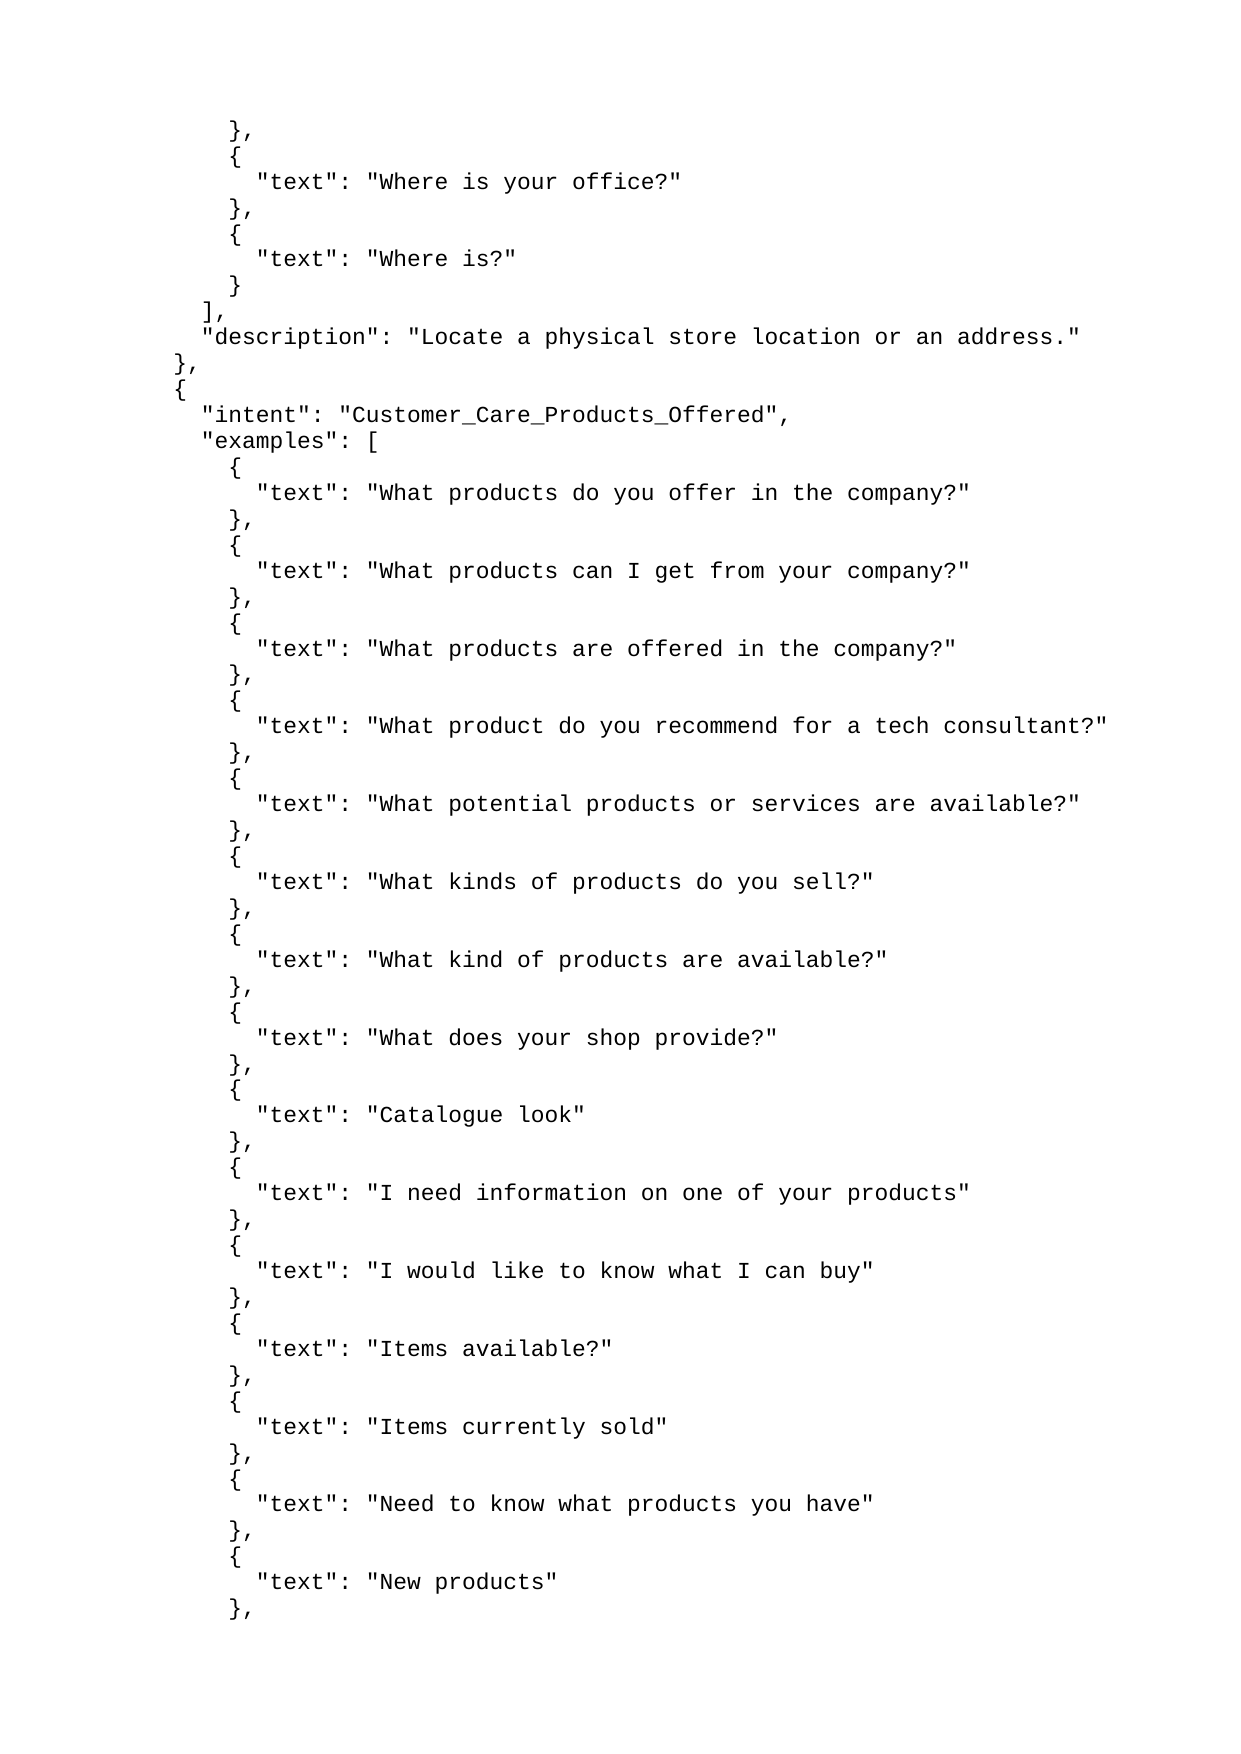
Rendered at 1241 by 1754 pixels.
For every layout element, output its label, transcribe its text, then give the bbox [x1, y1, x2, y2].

text }, [118, 1441, 1122, 1467]
text { [118, 922, 1122, 948]
text { [118, 1311, 1122, 1337]
text { [118, 767, 1122, 792]
text }, [118, 118, 1122, 144]
text }, [118, 818, 1122, 844]
text "text": "What does your shop provide?" [118, 1026, 1122, 1052]
text "text": "Where is your office?" [118, 170, 1122, 196]
text } [118, 274, 1122, 300]
text }, [118, 1285, 1122, 1311]
text "description": "Locate a physical store location or an address." [118, 326, 1122, 352]
text }, [118, 896, 1122, 922]
text { [118, 1467, 1122, 1493]
text "text": "Catalogue look" [118, 1104, 1122, 1130]
text "text": "I would like to know what I can buy" [118, 1259, 1122, 1285]
text { [118, 844, 1122, 870]
text { [118, 611, 1122, 637]
text "text": "Need to know what products you have" [118, 1493, 1122, 1519]
text { [118, 1000, 1122, 1026]
text }, [118, 663, 1122, 689]
text { [118, 1545, 1122, 1571]
text { [118, 533, 1122, 559]
text }, [118, 352, 1122, 377]
text { [118, 144, 1122, 170]
text { [118, 689, 1122, 715]
text "text": "What products are offered in the company?" [118, 637, 1122, 663]
text "text": "Where is?" [118, 248, 1122, 274]
text "text": "Items currently sold" [118, 1415, 1122, 1441]
text }, [118, 196, 1122, 222]
text }, [118, 507, 1122, 533]
text { [118, 377, 1122, 403]
text "text": "What kinds of products do you sell?" [118, 870, 1122, 896]
text "text": "Items available?" [118, 1337, 1122, 1363]
text }, [118, 1363, 1122, 1389]
text }, [118, 585, 1122, 611]
text }, [118, 1207, 1122, 1233]
text "text": "What products can I get from your company?" [118, 559, 1122, 585]
text "text": "New products" [118, 1571, 1122, 1597]
text "text": "What kind of products are available?" [118, 948, 1122, 974]
text }, [118, 1597, 1122, 1622]
text "intent": "Customer_Care_Products_Offered", [118, 403, 1122, 429]
text }, [118, 1052, 1122, 1078]
text }, [118, 1130, 1122, 1156]
text ], [118, 300, 1122, 326]
text "examples": [ [118, 429, 1122, 455]
text { [118, 1078, 1122, 1104]
text { [118, 222, 1122, 248]
text "text": "I need information on one of your products" [118, 1182, 1122, 1207]
text "text": "What products do you offer in the company?" [118, 481, 1122, 507]
text }, [118, 974, 1122, 1000]
text { [118, 1389, 1122, 1415]
text }, [118, 1519, 1122, 1545]
text }, [118, 741, 1122, 767]
text { [118, 455, 1122, 481]
text "text": "What product do you recommend for a tech consultant?" [118, 715, 1122, 741]
text { [118, 1233, 1122, 1259]
text "text": "What potential products or services are available?" [118, 792, 1122, 818]
text { [118, 1156, 1122, 1182]
